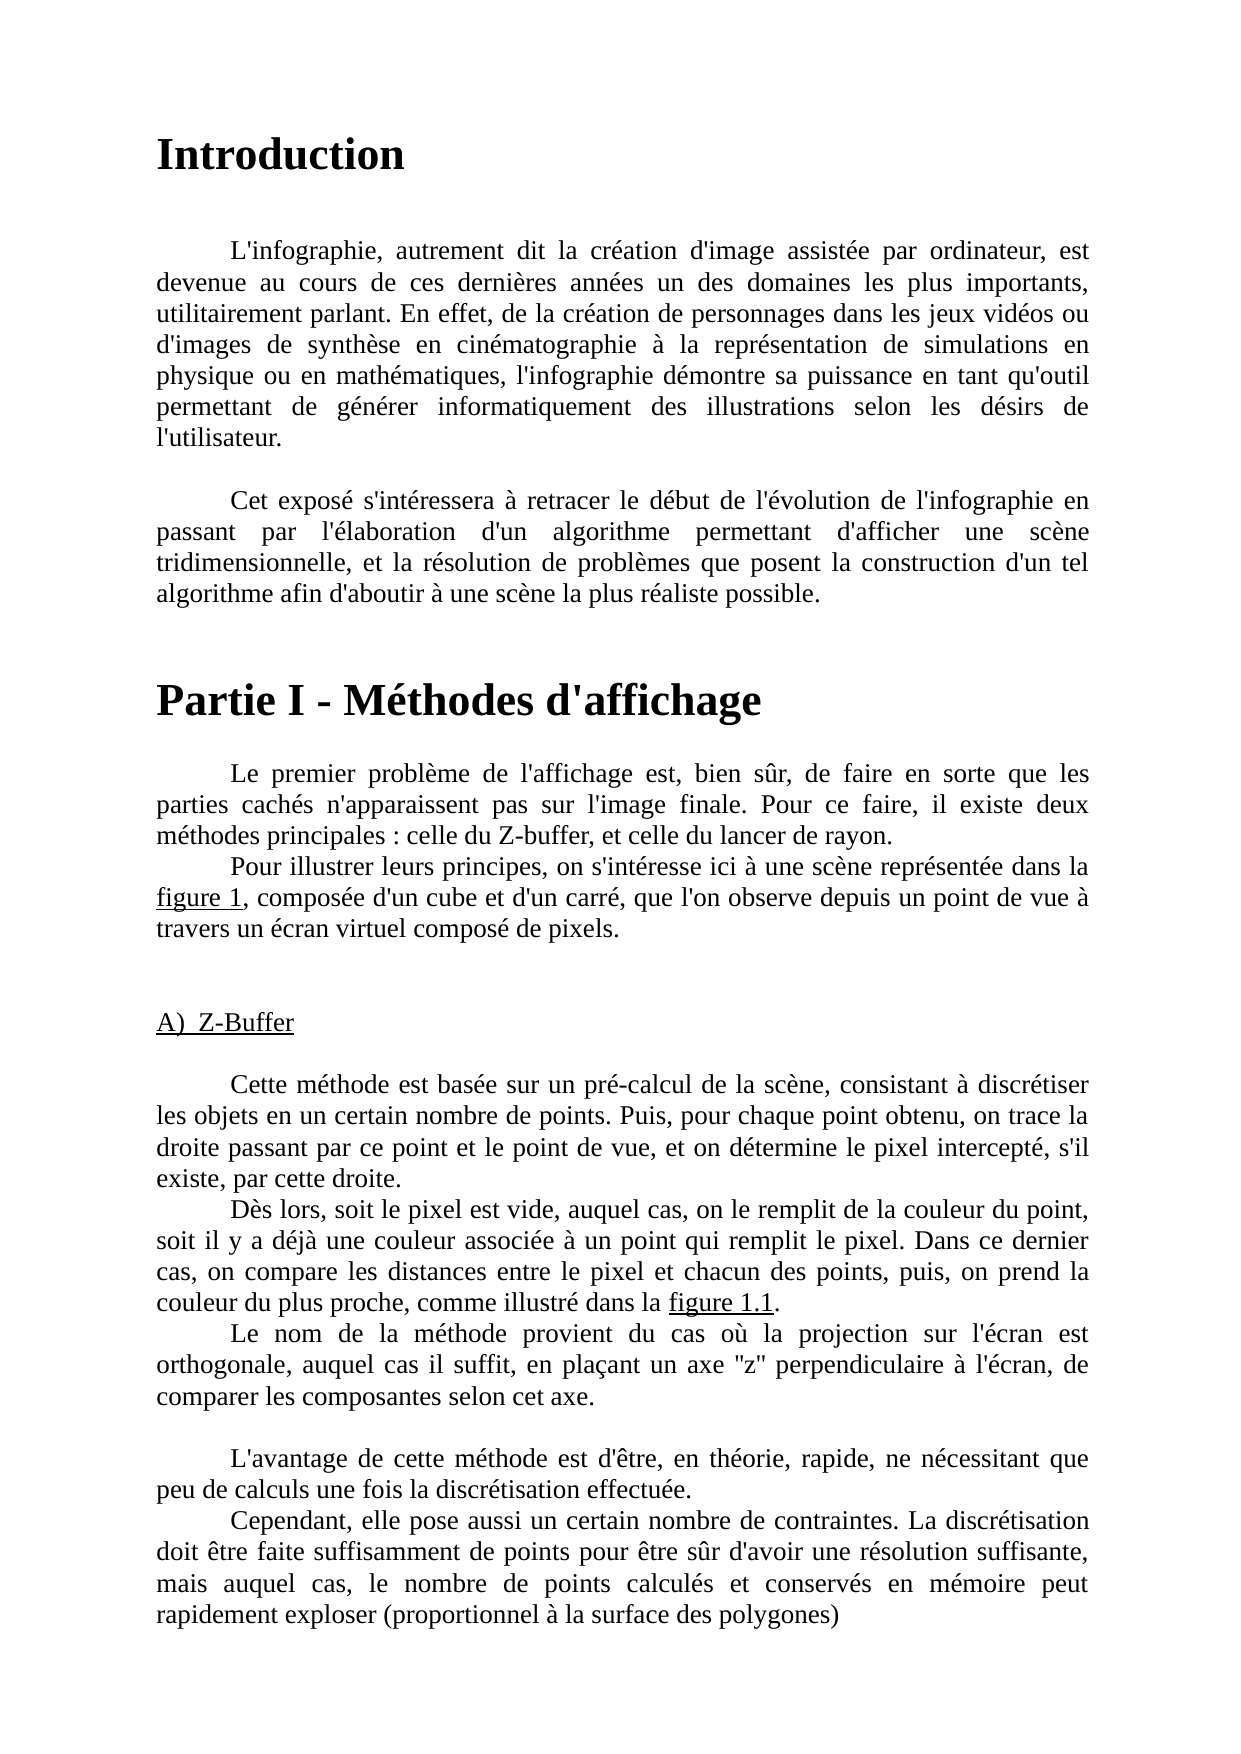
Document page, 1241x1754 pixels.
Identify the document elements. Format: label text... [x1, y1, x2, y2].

text Partie I - Méthodes d'affichage [156, 673, 1090, 726]
text A) Z-Buffer [156, 1006, 1090, 1037]
text Introduction [156, 127, 1090, 179]
text Dès lors, soit le pixel est vide, auquel cas, on le remplit de la couleur du point, soit il y a déjà une couleur associée à un point qui remplit le pixel. Dans ce dernier cas, on compare les distances entre le pixel et chacun des points, puis, on prend la couleur du plus proche, comme illustré dans la figure 1.1. [156, 1193, 1090, 1317]
text Le premier problème de l'affichage est, bien sûr, de faire en sorte que les parties cachés n'apparaissent pas sur l'image finale. Pour ce faire, il existe deux méthodes principales : celle du Z-buffer, et celle du lancer de rayon. [156, 757, 1090, 850]
text L'infographie, autrement dit la création d'image assistée par ordinateur, est devenue au cours de ces dernières années un des domaines les plus importants, utilitairement parlant. En effet, de la création de personnages dans les jeux vidéos ou d'images de synthèse en cinématographie à la représentation de simulations en physique ou en mathématiques, l'infographie démontre sa puissance en tant qu'outil permettant de générer informatiquement des illustrations selon les désirs de l'utilisateur. [156, 232, 1090, 453]
text Cette méthode est basée sur un pré-calcul de la scène, consistant à discrétiser les objets en un certain nombre de points. Puis, pour chaque point obtenu, on trace la droite passant par ce point et le point de vue, et on détermine le pixel intercepté, s'il existe, par cette droite. [156, 1068, 1090, 1193]
text L'avantage de cette méthode est d'être, en théorie, rapide, ne nécessitant que peu de calculs une fois la discrétisation effectuée. [156, 1442, 1090, 1504]
text Pour illustrer leurs principes, on s'intéresse ici à une scène représentée dans la figure 1, composée d'un cube et d'un carré, que l'on observe depuis un point de vue à travers un écran virtuel composé de pixels. [156, 850, 1090, 944]
text Cependant, elle pose aussi un certain nombre de contraintes. La discrétisation doit être faite suffisamment de points pour être sûr d'avoir une résolution suffisante, mais auquel cas, le nombre de points calculés et conservés en mémoire peut rapidement exploser (proportionnel à la surface des polygones) [156, 1504, 1090, 1629]
text Cet exposé s'intéressera à retracer le début de l'évolution de l'infographie en passant par l'élaboration d'un algorithme permettant d'afficher une scène tridimensionnelle, et la résolution de problèmes que posent la construction d'un tel algorithme afin d'aboutir à une scène la plus réaliste possible. [156, 484, 1090, 608]
text Le nom de la méthode provient du cas où la projection sur l'écran est orthogonale, auquel cas il suffit, en plaçant un axe ''z'' perpendiculaire à l'écran, de comparer les composantes selon cet axe. [156, 1317, 1090, 1411]
